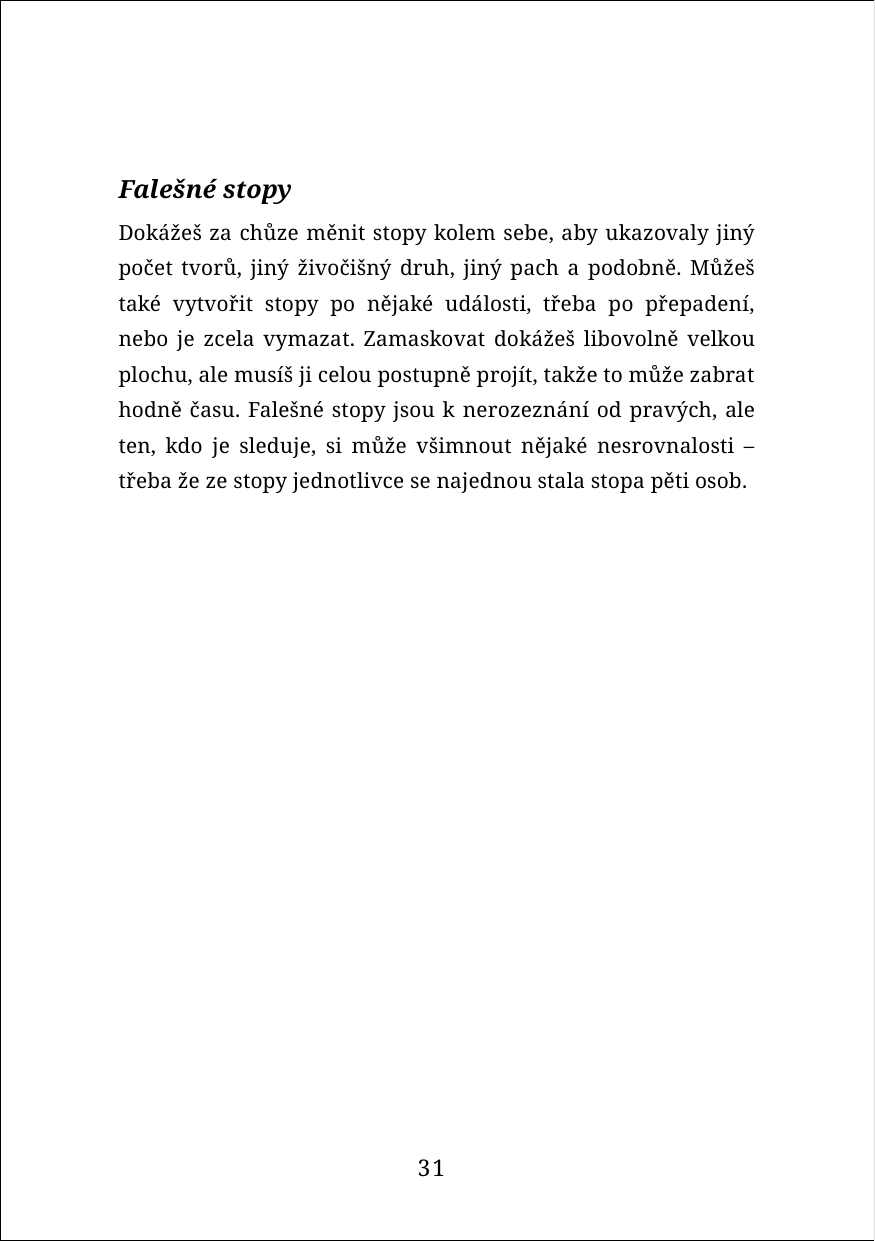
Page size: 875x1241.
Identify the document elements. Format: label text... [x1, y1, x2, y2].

subtitle Falešné stopy [118, 172, 756, 206]
text Dokážeš za chůze měnit stopy kolem sebe, aby ukazovaly jiný počet tvorů, jiný živočišný druh, jiný pach a podobně. Můžeš také vytvořit stopy po nějaké události, třeba po přepadení, nebo je zcela vymazat. Zamaskovat dokážeš libovolně velkou plochu, ale musíš ji celou postupně projít, takže to může zabrat hodně času. Falešné stopy jsou k nerozeznání od pravých, ale ten, kdo je sleduje, si může všimnout nějaké nesrovnalosti – třeba že ze stopy jednotlivce se najednou stala stopa pěti osob. [118, 218, 756, 495]
